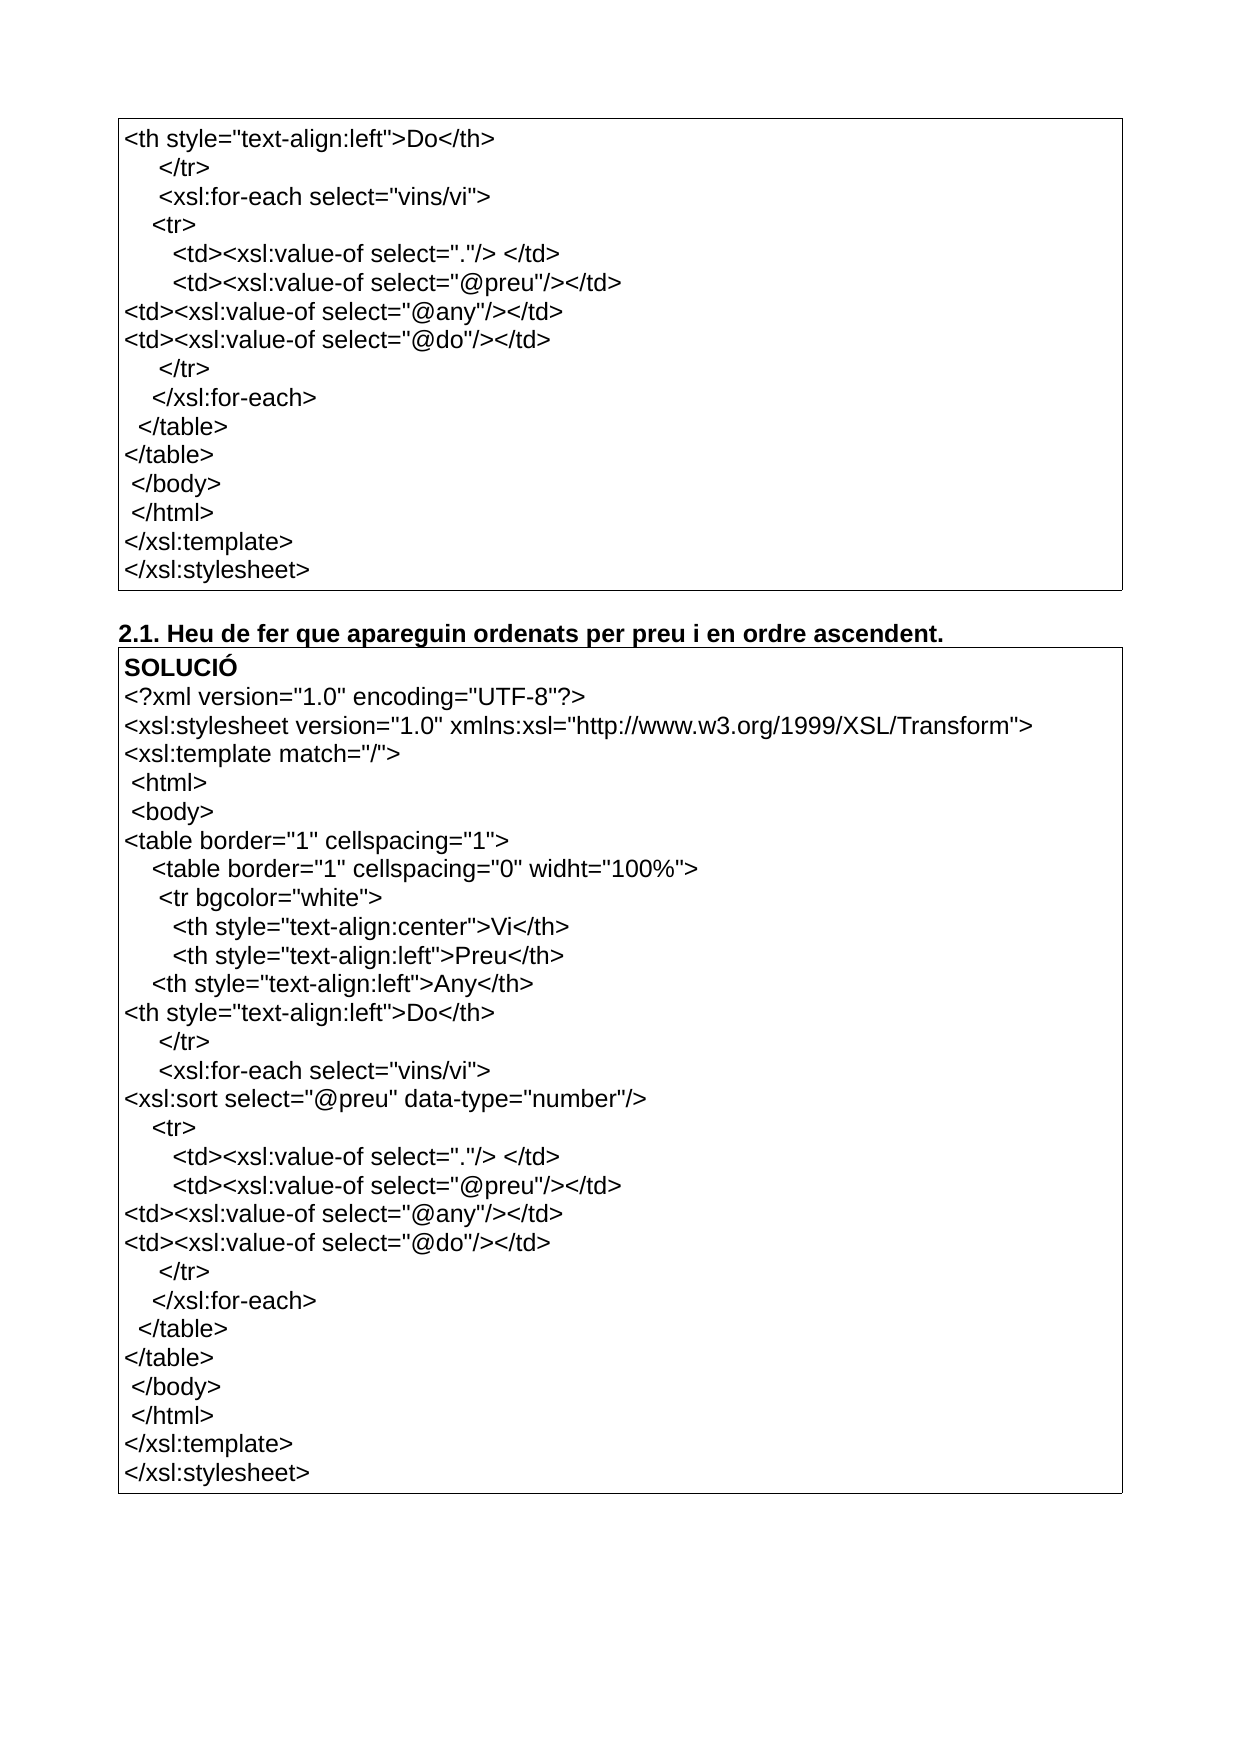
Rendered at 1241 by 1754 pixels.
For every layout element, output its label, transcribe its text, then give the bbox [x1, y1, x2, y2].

table_header SOLUCIÓ <?xml version="1.0" encoding="UTF-8"?> <xsl:stylesheet version="1.0" xmlns:xsl="http://www.w3.org/1999/XSL/Transform"> <xsl:template match="/"> <html> <body> <table border="1" cellspacing="1"> <table border="1" cellspacing="0" widht="100%"> <tr bgcolor="white"> <th style="text-align:center">Vi</th> <th style="text-align:left">Preu</th> <th style="text-align:left">Any</th> <th style="text-align:left">Do</th> </tr> <xsl:for-each select="vins/vi"> <xsl:sort select="@preu" data-type="number"/> <tr> <td><xsl:value-of select="."/> </td> <td><xsl:value-of select="@preu"/></td> <td><xsl:value-of select="@any"/></td> <td><xsl:value-of select="@do"/></td> </tr> </xsl:for-each> </table> </table> </body> </html> </xsl:template> </xsl:stylesheet> [119, 648, 1122, 1493]
text 2.1. Heu de fer que apareguin ordenats per preu i en ordre ascendent. [118, 618, 1122, 647]
table_header <th style="text-align:left">Do</th> </tr> <xsl:for-each select="vins/vi"> <tr> <td><xsl:value-of select="."/> </td> <td><xsl:value-of select="@preu"/></td> <td><xsl:value-of select="@any"/></td> <td><xsl:value-of select="@do"/></td> </tr> </xsl:for-each> </table> </table> </body> </html> </xsl:template> </xsl:stylesheet> [119, 119, 1122, 590]
